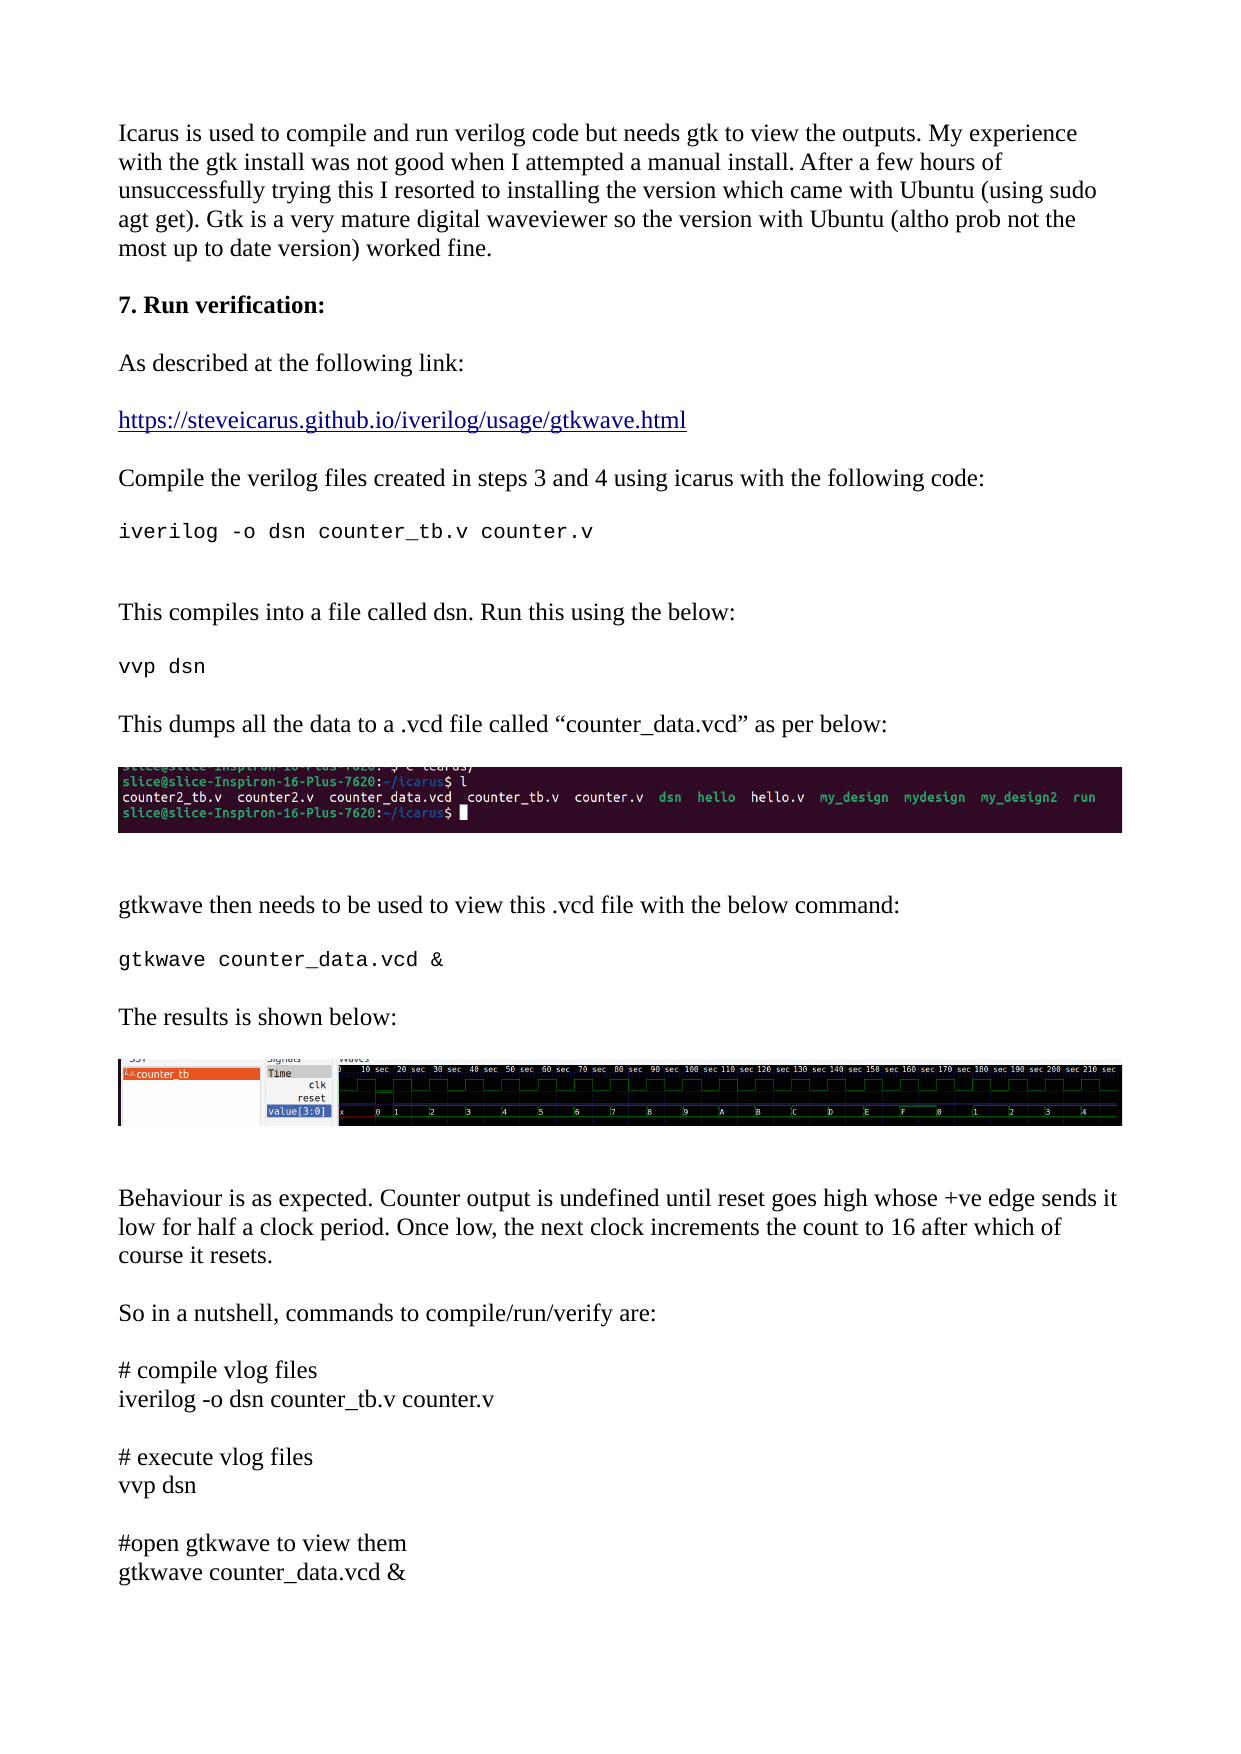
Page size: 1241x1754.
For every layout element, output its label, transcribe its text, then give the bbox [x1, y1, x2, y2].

text vvp dsn [118, 1470, 1122, 1499]
text vvp dsn [118, 656, 1122, 679]
text The results is shown below: [118, 1002, 1122, 1031]
text Compile the verilog files created in steps 3 and 4 using icarus with the following code: [118, 463, 1122, 492]
text https://steveicarus.github.io/iverilog/usage/gtkwave.html [118, 406, 1122, 434]
text 7. Run verification: [118, 291, 1122, 319]
text gtkwave counter_data.vcd & [118, 949, 1122, 972]
text gtkwave then needs to be used to view this .vcd file with the below command: [118, 891, 1122, 919]
text As described at the following link: [118, 348, 1122, 377]
text So in a nutshell, commands to compile/run/verify are: [118, 1298, 1122, 1327]
text This dumps all the data to a .vcd file called “counter_data.vcd” as per below: [118, 709, 1122, 737]
text #open gtkwave to view them [118, 1528, 1122, 1557]
text Icarus is used to compile and run verilog code but needs gtk to view the outputs. My experience with the gtk install was not good when I attempted a manual install. After a few hours of unsuccessfully trying this I resorted to installing the version which came with Ubuntu (using sudo agt get). Gtk is a very mature digital waveviewer so the version with Ubuntu (altho prob not the most up to date version) worked fine. [118, 118, 1122, 262]
picture [118, 1059, 1123, 1126]
text gtkwave counter_data.vcd & [118, 1557, 1122, 1585]
text # execute vlog files [118, 1442, 1122, 1470]
text iverilog -o dsn counter_tb.v counter.v [118, 521, 1122, 544]
text # compile vlog files [118, 1355, 1122, 1384]
text This compiles into a file called dsn. Run this using the below: [118, 597, 1122, 626]
text Behaviour is as expected. Counter output is undefined until reset goes high whose +ve edge sends it low for half a clock period. Once low, the next clock increments the count to 16 after which of course it resets. [118, 1183, 1122, 1269]
text iverilog -o dsn counter_tb.v counter.v [118, 1384, 1122, 1413]
picture [118, 767, 1123, 833]
